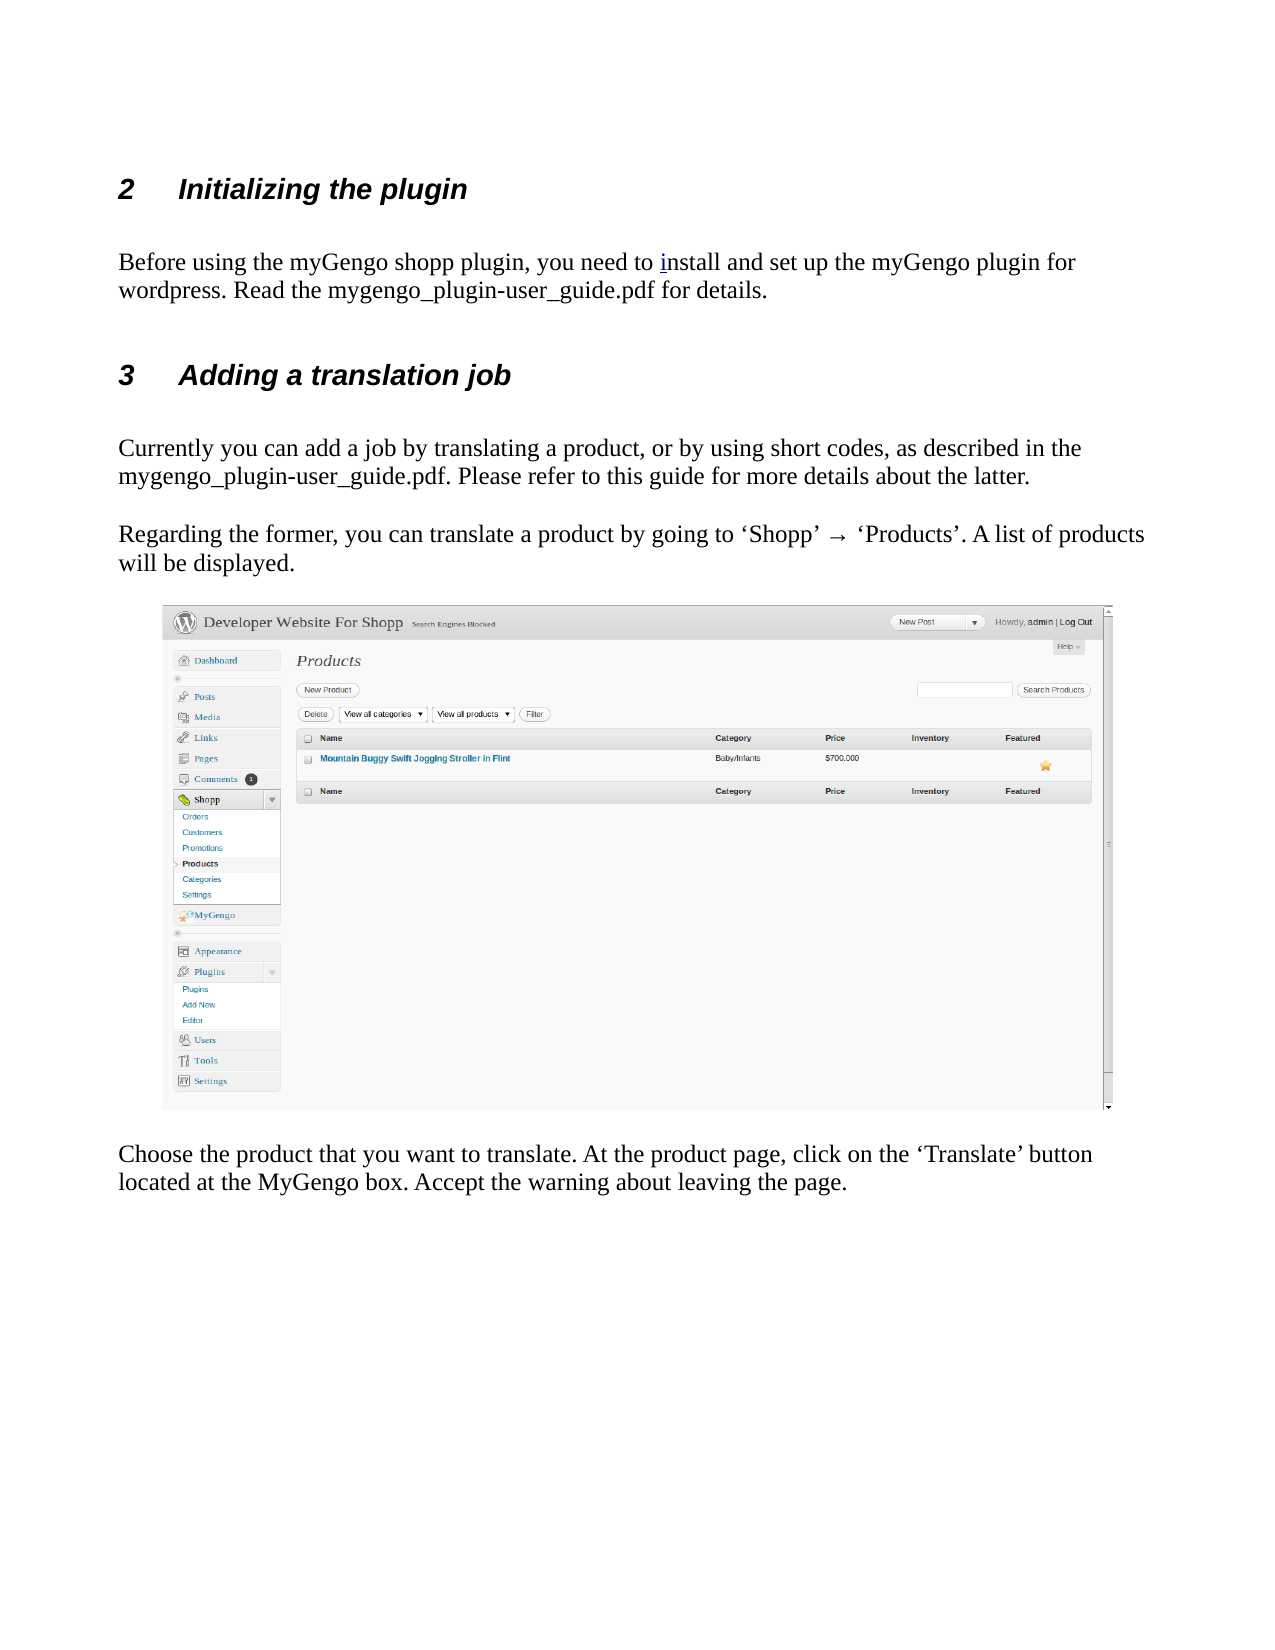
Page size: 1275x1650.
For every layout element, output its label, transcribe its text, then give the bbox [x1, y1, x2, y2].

text Currently you can add a job by translating a product, or by using short codes, as described in the mygengo_plugin-user_guide.pdf. Please refer to this guide for more details about the latter. [118, 433, 1157, 490]
subtitle Initializing the plugin [118, 172, 1157, 205]
text Regarding the former, you can translate a product by going to ‘Shopp’ → ‘Products’. A list of products will be displayed. [118, 519, 1157, 576]
text Before using the myGengo shopp plugin, you need to install and set up the myGengo plugin for wordpress. Read the mygengo_plugin-user_guide.pdf for details. [118, 247, 1157, 304]
subtitle Adding a translation job [118, 358, 1157, 391]
picture [162, 605, 1113, 1110]
text Choose the product that you want to translate. At the product page, click on the ‘Translate’ button located at the MyGengo box. Accept the warning about leaving the page. [118, 1139, 1157, 1196]
